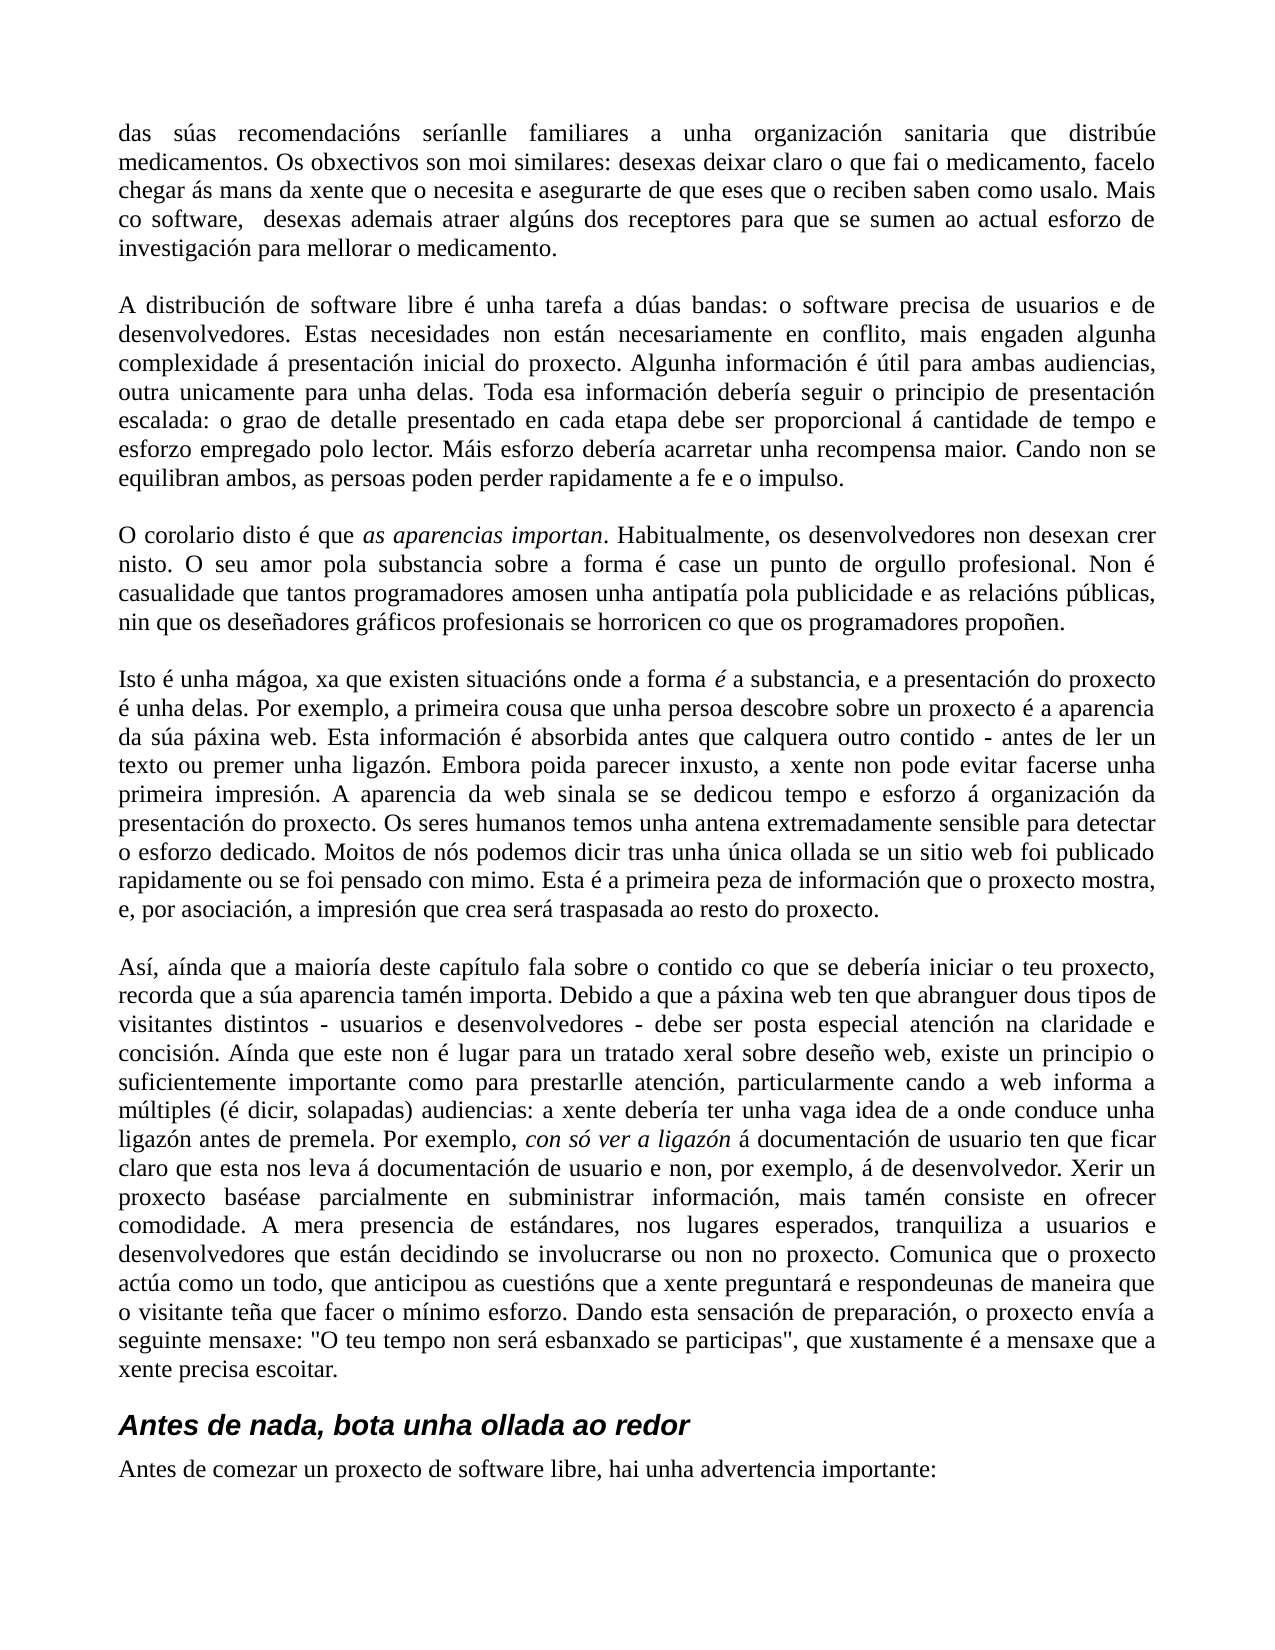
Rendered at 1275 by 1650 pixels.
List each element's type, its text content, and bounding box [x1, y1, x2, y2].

subtitle Antes de nada, bota unha ollada ao redor [118, 1408, 1157, 1442]
text A distribución de software libre é unha tarefa a dúas bandas: o software precisa de usuarios e de desenvolvedores. Estas necesidades non están necesariamente en conflito, mais engaden algunha complexidade á presentación inicial do proxecto. Algunha información é útil para ambas audiencias, outra unicamente para unha delas. Toda esa información debería seguir o principio de presentación escalada: o grao de detalle presentado en cada etapa debe ser proporcional á cantidade de tempo e esforzo empregado polo lector. Máis esforzo debería acarretar unha recompensa maior. Cando non se equilibran ambos, as persoas poden perder rapidamente a fe e o impulso. [118, 291, 1157, 492]
text das súas recomendacións seríanlle familiares a unha organización sanitaria que distribúe medicamentos. Os obxectivos son moi similares: desexas deixar claro o que fai o medicamento, facelo chegar ás mans da xente que o necesita e asegurarte de que eses que o reciben saben como usalo. Mais co software, desexas ademais atraer algúns dos receptores para que se sumen ao actual esforzo de investigación para mellorar o medicamento. [118, 118, 1157, 262]
text Isto é unha mágoa, xa que existen situacións onde a forma é a substancia, e a presentación do proxecto é unha delas. Por exemplo, a primeira cousa que unha persoa descobre sobre un proxecto é a aparencia da súa páxina web. Esta información é absorbida antes que calquera outro contido - antes de ler un texto ou premer unha ligazón. Embora poida parecer inxusto, a xente non pode evitar facerse unha primeira impresión. A aparencia da web sinala se se dedicou tempo e esforzo á organización da presentación do proxecto. Os seres humanos temos unha antena extremadamente sensible para detectar o esforzo dedicado. Moitos de nós podemos dicir tras unha única ollada se un sitio web foi publicado rapidamente ou se foi pensado con mimo. Esta é a primeira peza de información que o proxecto mostra, e, por asociación, a impresión que crea será traspasada ao resto do proxecto. [118, 664, 1157, 923]
text O corolario disto é que as aparencias importan. Habitualmente, os desenvolvedores non desexan crer nisto. O seu amor pola substancia sobre a forma é case un punto de orgullo profesional. Non é casualidade que tantos programadores amosen unha antipatía pola publicidade e as relacións públicas, nin que os deseñadores gráficos profesionais se horroricen co que os programadores propoñen. [118, 521, 1157, 636]
text Así, aínda que a maioría deste capítulo fala sobre o contido co que se debería iniciar o teu proxecto, recorda que a súa aparencia tamén importa. Debido a que a páxina web ten que abranguer dous tipos de visitantes distintos - usuarios e desenvolvedores - debe ser posta especial atención na claridade e concisión. Aínda que este non é lugar para un tratado xeral sobre deseño web, existe un principio o suficientemente importante como para prestarlle atención, particularmente cando a web informa a múltiples (é dicir, solapadas) audiencias: a xente debería ter unha vaga idea de a onde conduce unha ligazón antes de premela. Por exemplo, con só ver a ligazón á documentación de usuario ten que ficar claro que esta nos leva á documentación de usuario e non, por exemplo, á de desenvolvedor. Xerir un proxecto baséase parcialmente en subministrar información, mais tamén consiste en ofrecer comodidade. A mera presencia de estándares, nos lugares esperados, tranquiliza a usuarios e desenvolvedores que están decidindo se involucrarse ou non no proxecto. Comunica que o proxecto actúa como un todo, que anticipou as cuestións que a xente preguntará e respondeunas de maneira que o visitante teña que facer o mínimo esforzo. Dando esta sensación de preparación, o proxecto envía a seguinte mensaxe: "O teu tempo non será esbanxado se participas", que xustamente é a mensaxe que a xente precisa escoitar. [118, 952, 1157, 1383]
text Antes de comezar un proxecto de software libre, hai unha advertencia importante: [118, 1454, 1157, 1483]
